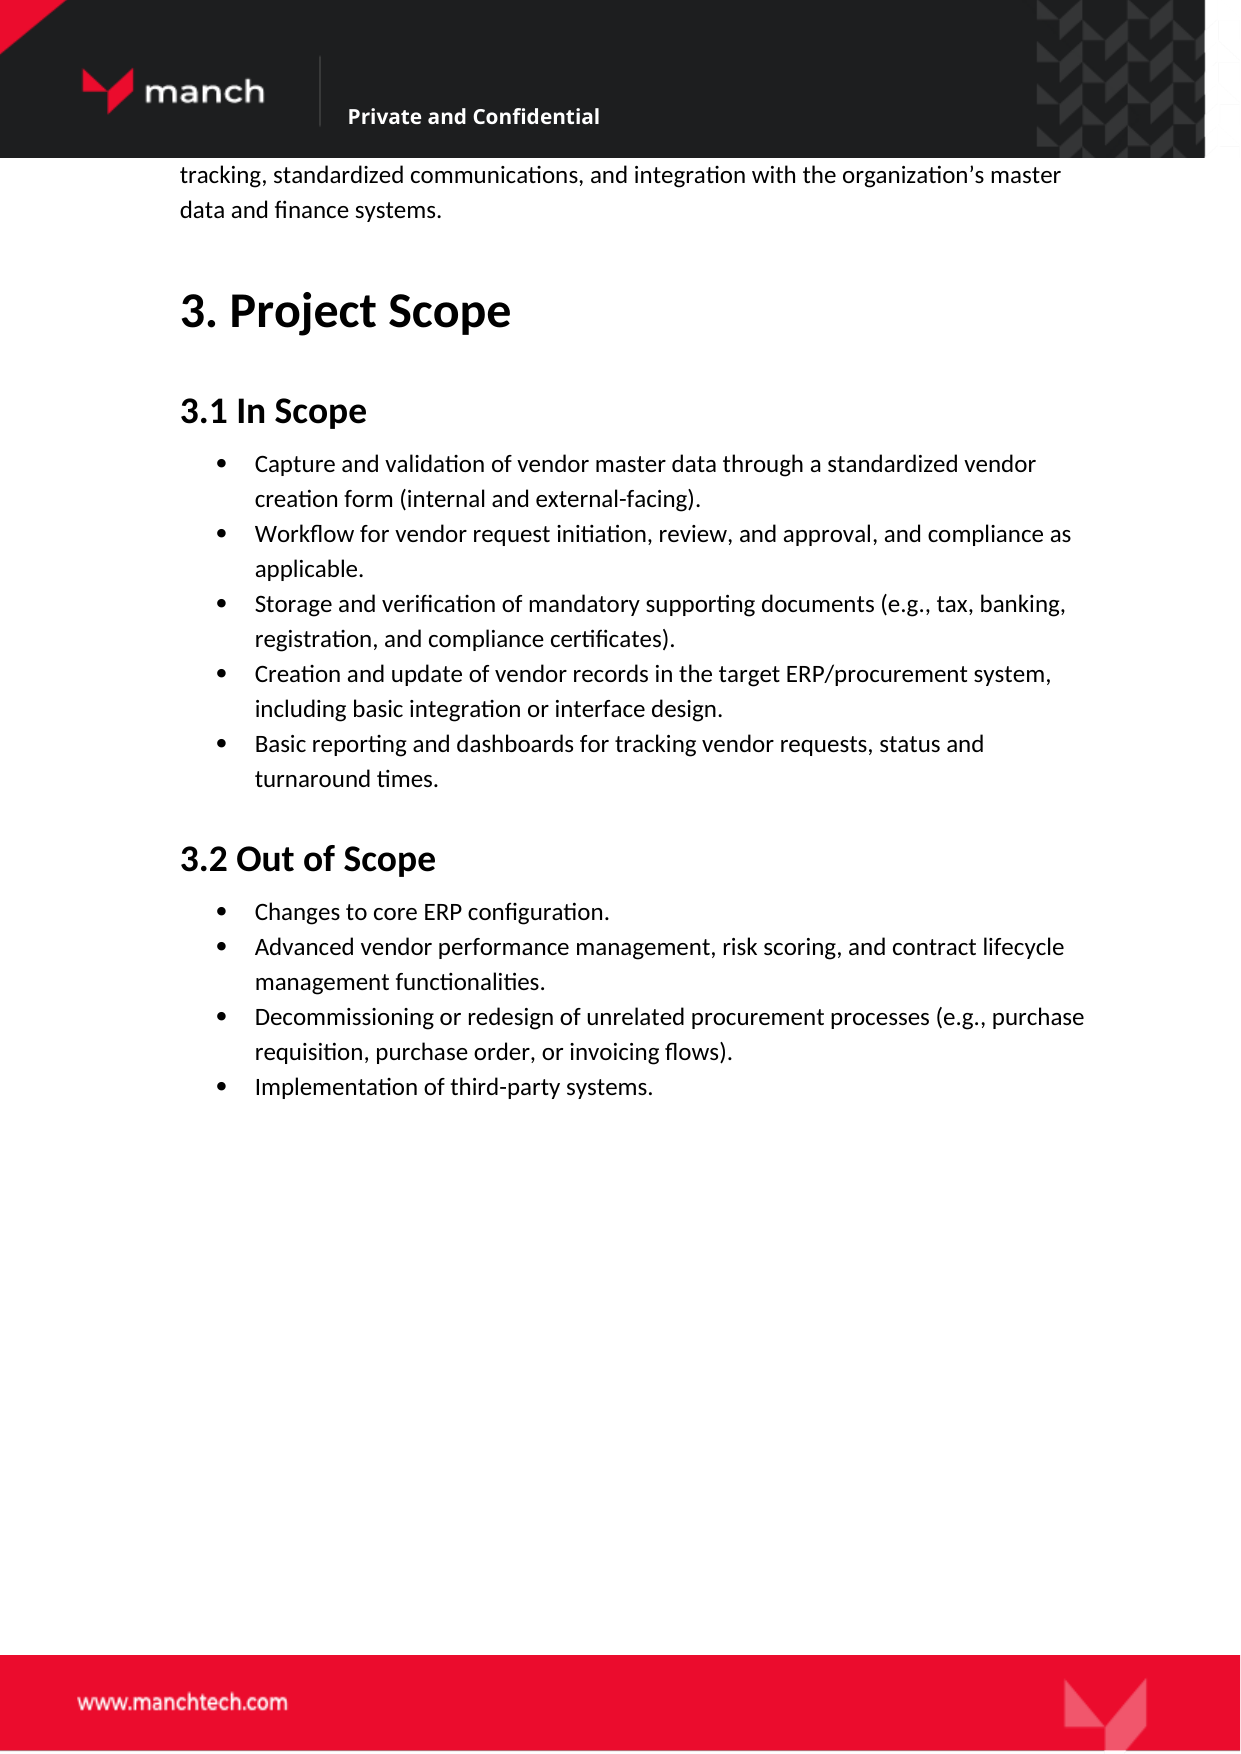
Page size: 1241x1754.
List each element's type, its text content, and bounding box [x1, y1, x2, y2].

subtitle 3. Project Scope [179, 279, 1090, 340]
list Basic reporting and dashboards for tracking vendor requests, status and turnaround times. [217, 728, 1090, 793]
list Creation and update of vendor records in the target ERP/procurement system, including basic integration or interface design. [217, 658, 1090, 723]
list Implementation of third-party systems. [217, 1071, 1090, 1102]
text tracking, standardized communications, and integration with the organization’s master data and finance systems. [179, 159, 1090, 224]
list Advanced vendor performance management, risk scoring, and contract lifecycle management functionalities. [217, 931, 1090, 997]
picture [0, 1655, 1241, 1754]
list Capture and validation of vendor master data through a standardized vendor creation form (internal and external-facing). [217, 448, 1090, 513]
list Storage and verification of mandatory supporting documents (e.g., tax, banking, registration, and compliance certificates). [217, 588, 1090, 653]
list Workflow for vendor request initiation, review, and approval, and compliance as applicable. [217, 518, 1090, 583]
list Decommissioning or redesign of unrelated procurement processes (e.g., purchase requisition, purchase order, or invoicing flows). [217, 1001, 1090, 1067]
subtitle 3.2 Out of Scope [179, 835, 1090, 881]
picture [0, 0, 1241, 158]
subtitle 3.1 In Scope [179, 387, 1090, 432]
list Changes to core ERP configuration. [217, 896, 1090, 927]
